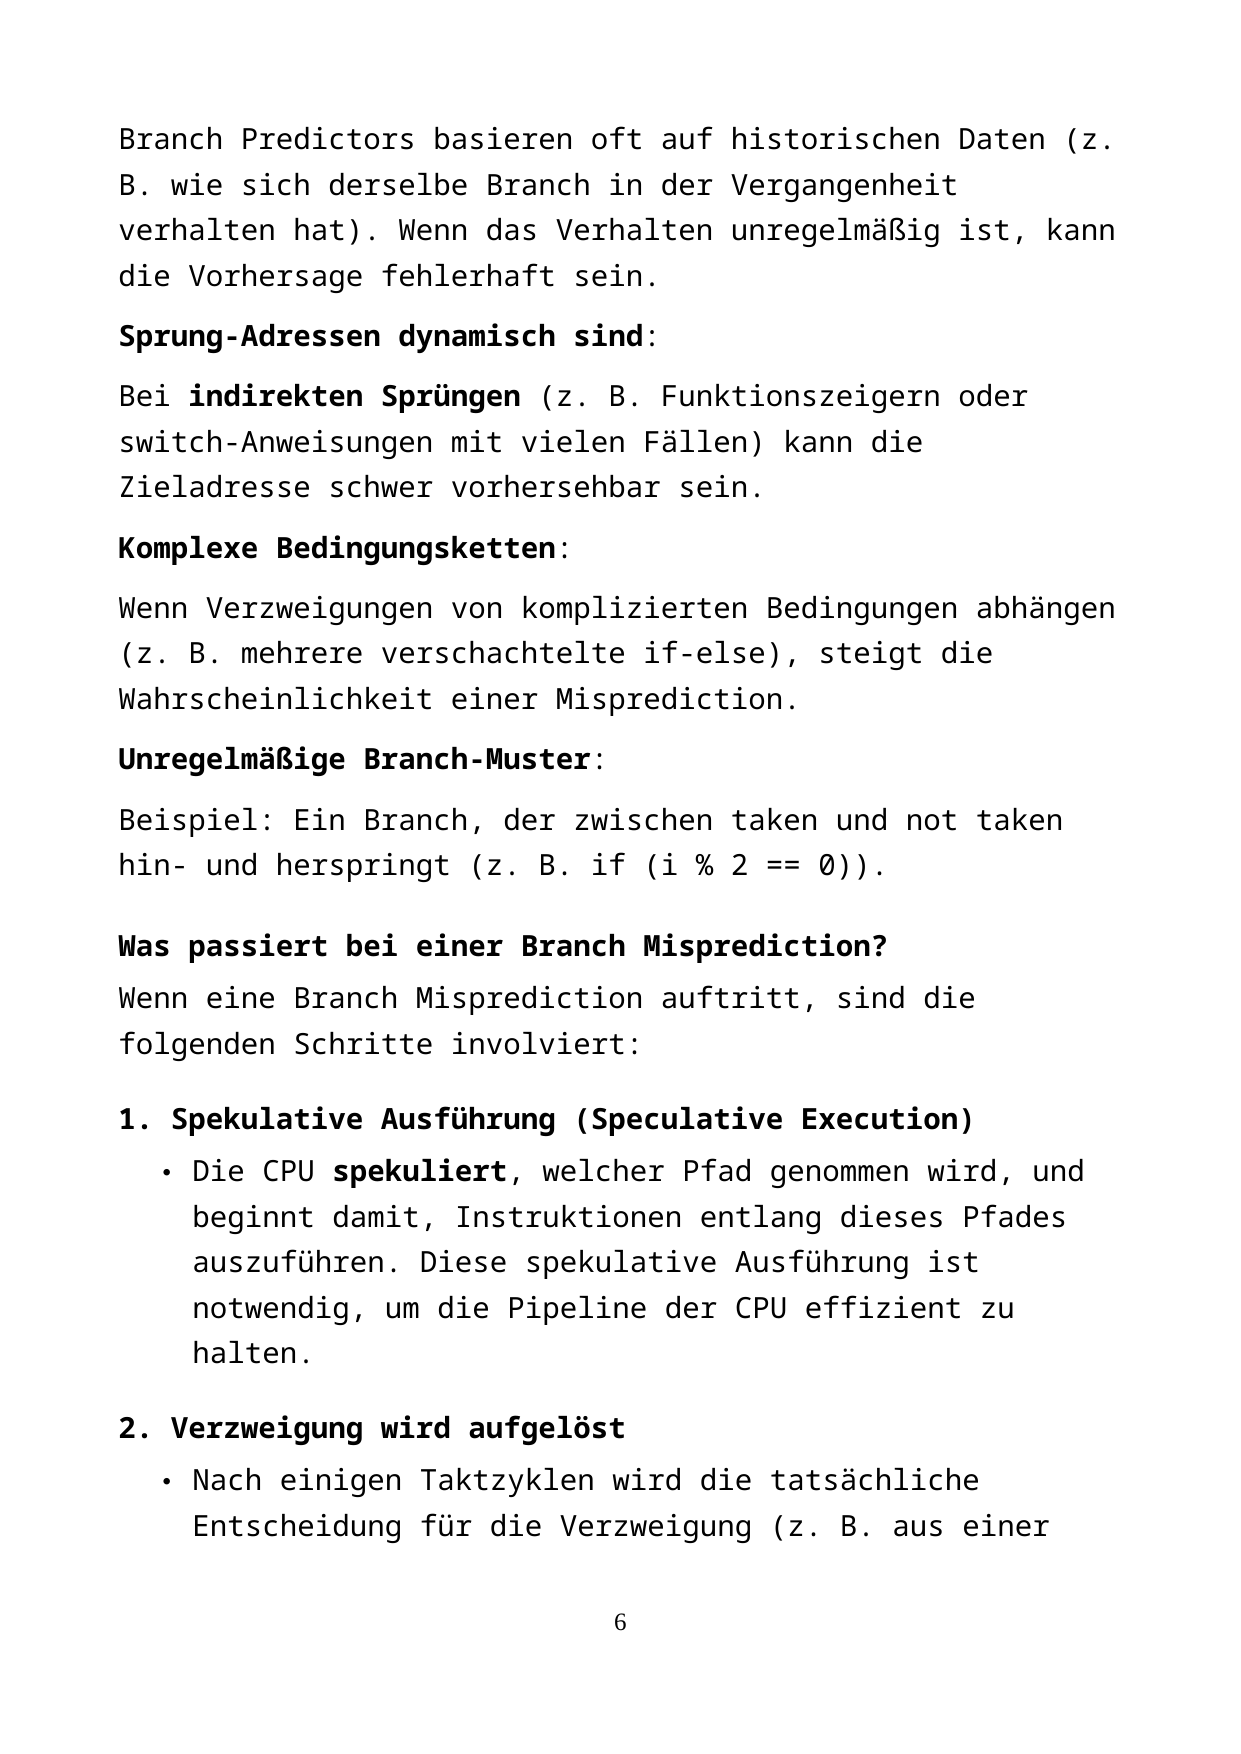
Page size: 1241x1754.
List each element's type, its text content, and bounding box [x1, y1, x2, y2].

text Branch Predictors basieren oft auf historischen Daten (z. B. wie sich derselbe Branch in der Vergangenheit verhalten hat). Wenn das Verhalten unregelmäßig ist, kann die Vorhersage fehlerhaft sein. [118, 118, 1122, 295]
subtitle 2. Verzweigung wird aufgelöst [118, 1407, 1122, 1447]
text Bei indirekten Sprüngen (z. B. Funktionszeigern oder switch-Anweisungen mit vielen Fällen) kann die Zieladresse schwer vorhersehbar sein. [118, 375, 1122, 506]
text Beispiel: Ein Branch, der zwischen taken und not taken hin- und herspringt (z. B. if (i % 2 == 0)). [118, 799, 1122, 884]
text Unregelmäßige Branch-Muster: [118, 738, 1122, 778]
text Wenn Verzweigungen von komplizierten Bedingungen abhängen (z. B. mehrere verschachtelte if-else), steigt die Wahrscheinlichkeit einer Misprediction. [118, 587, 1122, 718]
text Wenn eine Branch Misprediction auftritt, sind die folgenden Schritte involviert: [118, 978, 1122, 1063]
subtitle 1. Spekulative Ausführung (Speculative Execution) [118, 1098, 1122, 1138]
list Die CPU spekuliert, welcher Pfad genommen wird, und beginnt damit, Instruktionen entlang dieses Pfades auszuführen. Diese spekulative Ausführung ist notwendig, um die Pipeline der CPU effizient zu halten. [162, 1150, 1122, 1372]
text Sprung-Adressen dynamisch sind: [118, 315, 1122, 355]
list Nach einigen Taktzyklen wird die tatsächliche Entscheidung für die Verzweigung (z. B. aus einer [162, 1460, 1122, 1545]
subtitle Was passiert bei einer Branch Misprediction? [118, 925, 1122, 965]
text Komplexe Bedingungsketten: [118, 527, 1122, 567]
